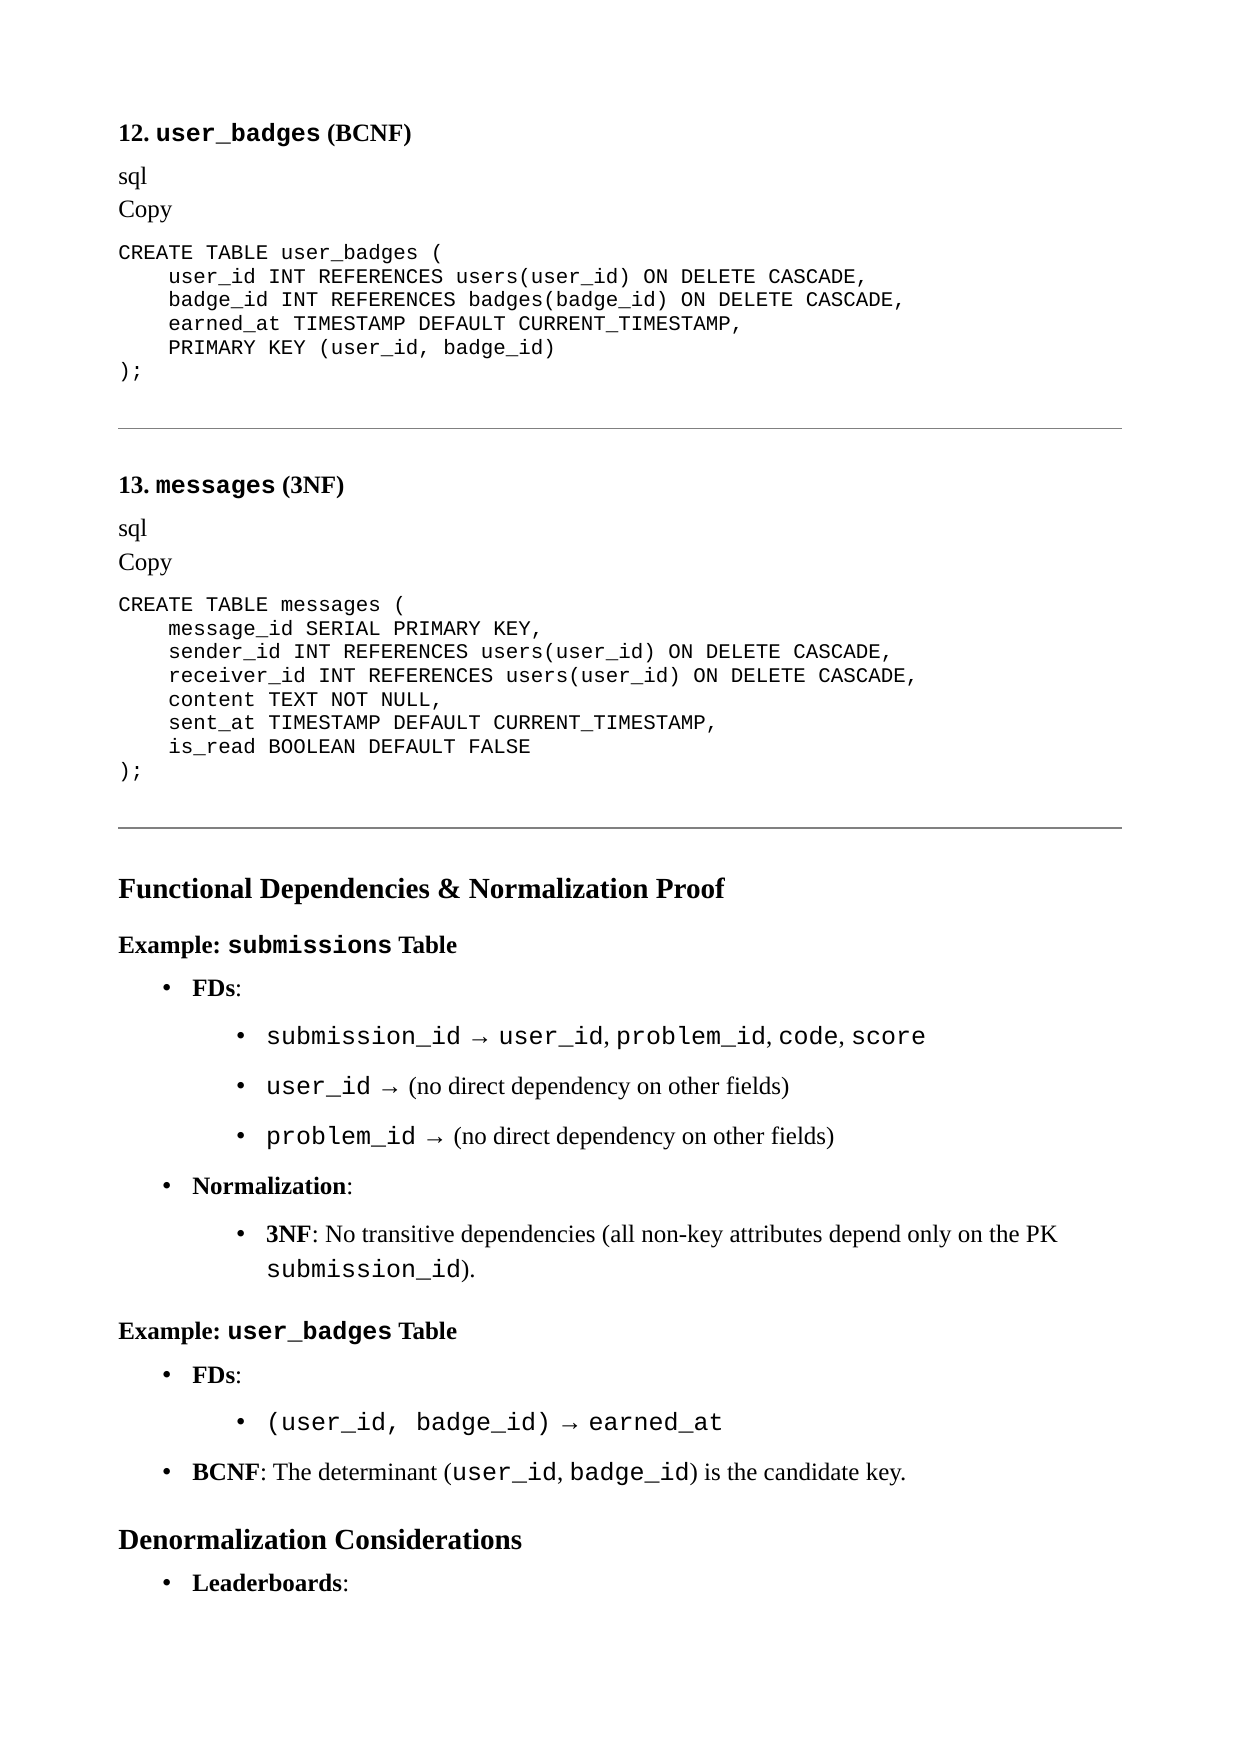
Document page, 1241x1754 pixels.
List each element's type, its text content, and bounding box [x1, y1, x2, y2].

subtitle Denormalization Considerations [118, 1522, 1122, 1555]
text Copy [118, 547, 1122, 575]
text earned_at TIMESTAMP DEFAULT CURRENT_TIMESTAMP, [118, 313, 1122, 337]
list problem_id → (no direct dependency on other fields) [236, 1121, 1122, 1152]
list user_id → (no direct dependency on other fields) [236, 1071, 1122, 1102]
text ); [118, 360, 1122, 384]
text ); [118, 760, 1122, 783]
text sent_at TIMESTAMP DEFAULT CURRENT_TIMESTAMP, [118, 712, 1122, 736]
subtitle Example: submissions Table [118, 930, 1122, 961]
list (user_id, badge_id) → earned_at [236, 1407, 1122, 1438]
list 3NF: No transitive dependencies (all non-key attributes depend only on the PK submission_id). [236, 1219, 1122, 1285]
text badge_id INT REFERENCES badges(badge_id) ON DELETE CASCADE, [118, 289, 1122, 313]
subtitle Example: user_badges Table [118, 1316, 1122, 1347]
text sender_id INT REFERENCES users(user_id) ON DELETE CASCADE, [118, 641, 1122, 665]
text receiver_id INT REFERENCES users(user_id) ON DELETE CASCADE, [118, 665, 1122, 689]
list BCNF: The determinant (user_id, badge_id) is the candidate key. [162, 1457, 1122, 1488]
list FDs: [162, 973, 1122, 1002]
text sql [118, 513, 1122, 542]
text user_id INT REFERENCES users(user_id) ON DELETE CASCADE, [118, 266, 1122, 289]
subtitle Functional Dependencies & Normalization Proof [118, 872, 1122, 905]
text CREATE TABLE user_badges ( [118, 242, 1122, 266]
subtitle 12. user_badges (BCNF) [118, 118, 1122, 149]
text Copy [118, 194, 1122, 223]
list FDs: [162, 1360, 1122, 1388]
text message_id SERIAL PRIMARY KEY, [118, 618, 1122, 641]
list Leaderboards: [162, 1568, 1122, 1597]
text PRIMARY KEY (user_id, badge_id) [118, 337, 1122, 360]
text content TEXT NOT NULL, [118, 689, 1122, 712]
list submission_id → user_id, problem_id, code, score [236, 1021, 1122, 1052]
text CREATE TABLE messages ( [118, 594, 1122, 618]
text sql [118, 161, 1122, 190]
list Normalization: [162, 1171, 1122, 1200]
text is_read BOOLEAN DEFAULT FALSE [118, 736, 1122, 760]
subtitle 13. messages (3NF) [118, 470, 1122, 501]
